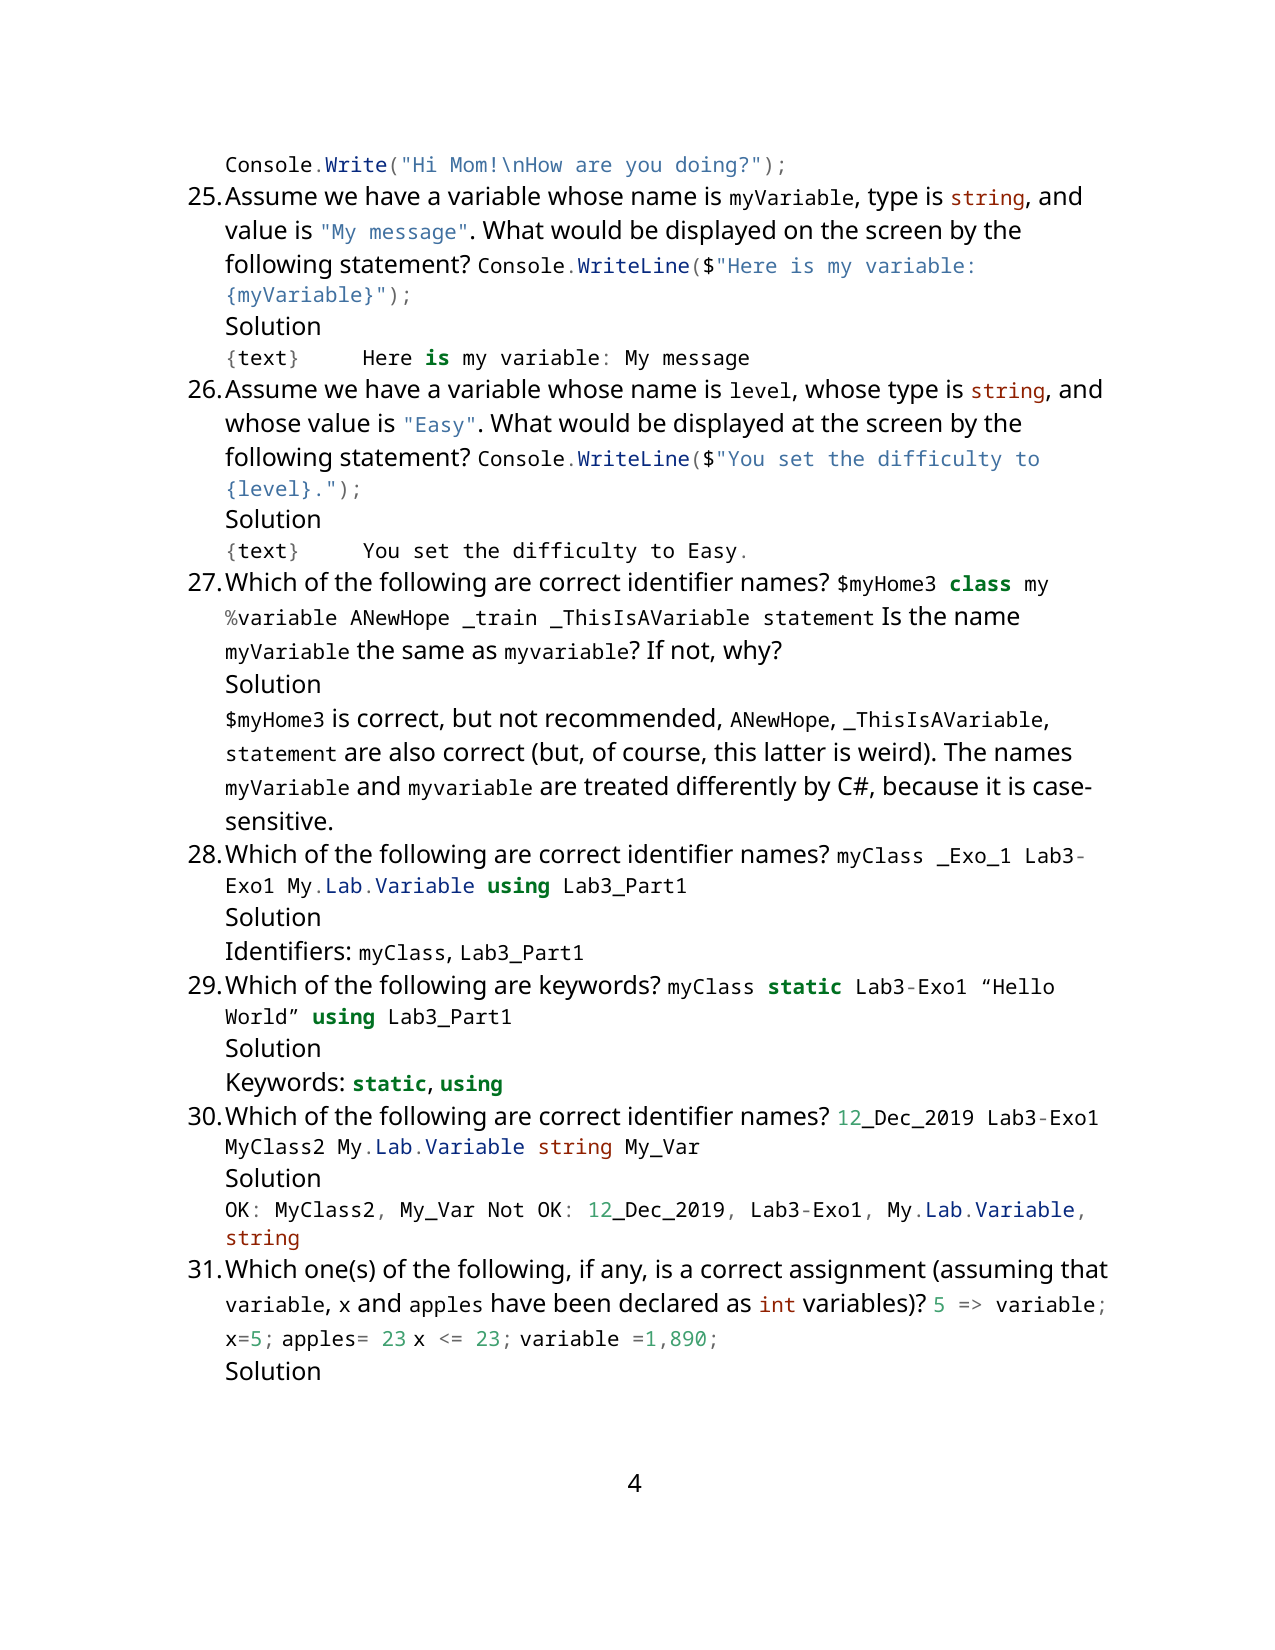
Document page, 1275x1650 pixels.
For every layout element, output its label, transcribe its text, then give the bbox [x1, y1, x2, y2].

list {text} You set the difficulty to Easy. [187, 536, 1125, 565]
list OK: MyClass2, My_Var Not OK: 12_Dec_2019, Lab3-Exo1, My.Lab.Variable, string [187, 1195, 1125, 1252]
list Solution [187, 1161, 1125, 1195]
list Assume we have a variable whose name is level, whose type is string, and whose value is "Easy". What would be displayed at the screen by the following statement? Console.WriteLine($"You set the difficulty to {level}."); [187, 372, 1125, 502]
list Solution [187, 900, 1125, 934]
list Which one(s) of the following, if any, is a correct assignment (assuming that variable, x and apples have been declared as int variables)? 5 => variable; x=5; apples= 23 x <= 23; variable =1,890; [187, 1252, 1125, 1354]
list Solution [187, 309, 1125, 343]
list Solution [187, 667, 1125, 701]
list Which of the following are keywords? myClass static Lab3-Exo1 “Hello World” using Lab3_Part1 [187, 968, 1125, 1030]
list $myHome3 is correct, but not recommended, ANewHope, _ThisIsAVariable, statement are also correct (but, of course, this latter is weird). The names myVariable and myvariable are treated differently by C#, because it is case-sensitive. [187, 701, 1125, 837]
list Which of the following are correct identifier names? 12_Dec_2019 Lab3-Exo1 MyClass2 My.Lab.Variable string My_Var [187, 1098, 1125, 1161]
list {text} Here is my variable: My message [187, 343, 1125, 372]
list Solution [187, 1354, 1125, 1388]
list Solution [187, 1030, 1125, 1064]
list Keywords: static, using [187, 1064, 1125, 1098]
list Which of the following are correct identifier names? myClass _Exo_1 Lab3-Exo1 My.Lab.Variable using Lab3_Part1 [187, 837, 1125, 900]
list Identifiers: myClass, Lab3_Part1 [187, 934, 1125, 968]
list Assume we have a variable whose name is myVariable, type is string, and value is "My message". What would be displayed on the screen by the following statement? Console.WriteLine($"Here is my variable: {myVariable}"); [187, 178, 1125, 309]
list Solution [187, 502, 1125, 536]
list Console.Write("Hi Mom!\nHow are you doing?"); [187, 150, 1125, 178]
list Which of the following are correct identifier names? $myHome3 class my%variable ANewHope _train _ThisIsAVariable statement Is the name myVariable the same as myvariable? If not, why? [187, 565, 1125, 667]
